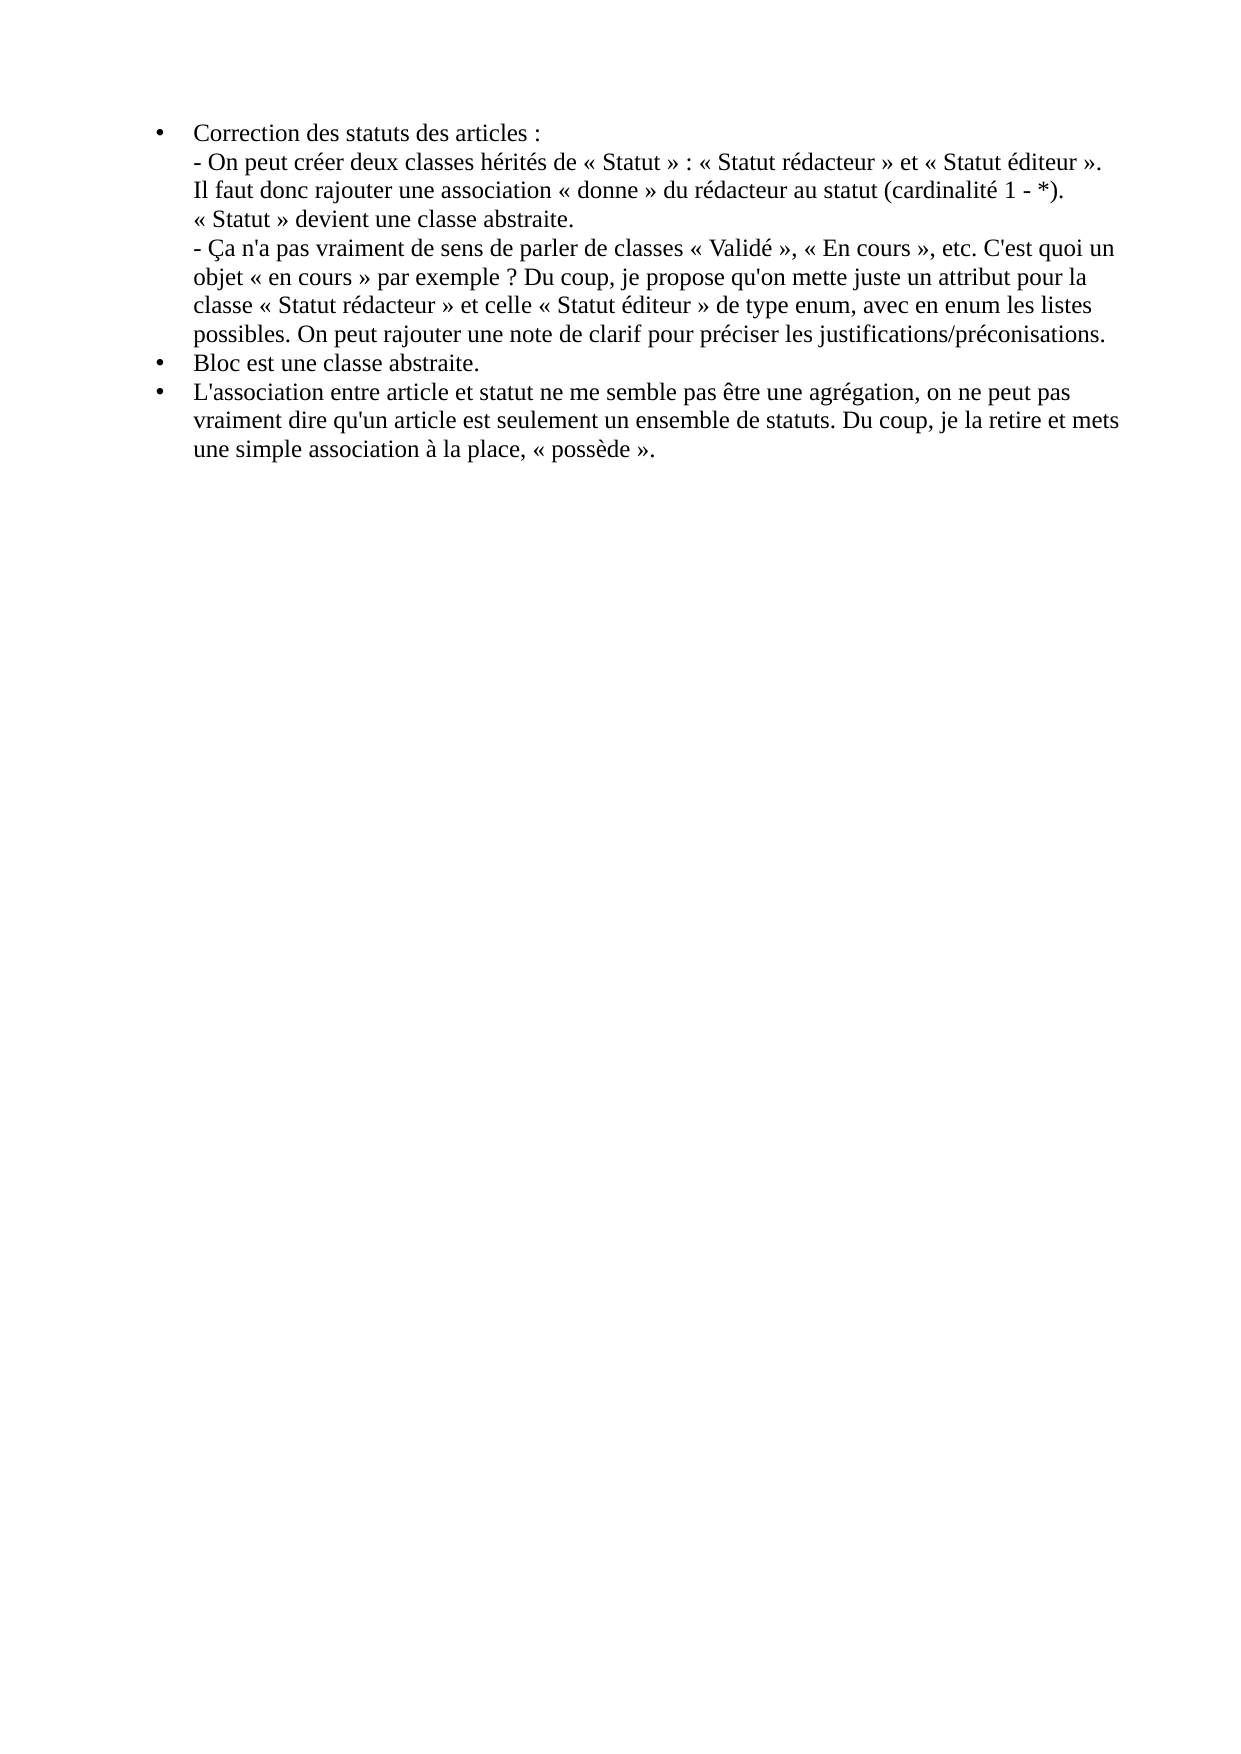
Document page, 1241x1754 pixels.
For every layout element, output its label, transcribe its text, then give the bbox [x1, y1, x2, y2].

list L'association entre article et statut ne me semble pas être une agrégation, on ne peut pas vraiment dire qu'un article est seulement un ensemble de statuts. Du coup, je la retire et mets une simple association à la place, « possède ». [156, 377, 1122, 463]
list Bloc est une classe abstraite. [156, 348, 1122, 377]
list Correction des statuts des articles : - On peut créer deux classes hérités de « Statut » : « Statut rédacteur » et « Statut éditeur ». Il faut donc rajouter une association « donne » du rédacteur au statut (cardinalité 1 - *). « Statut » devient une classe abstraite. - Ça n'a pas vraiment de sens de parler de classes « Validé », « En cours », etc. C'est quoi un objet « en cours » par exemple ? Du coup, je propose qu'on mette juste un attribut pour la classe « Statut rédacteur » et celle « Statut éditeur » de type enum, avec en enum les listes possibles. On peut rajouter une note de clarif pour préciser les justifications/préconisations. [156, 118, 1122, 348]
